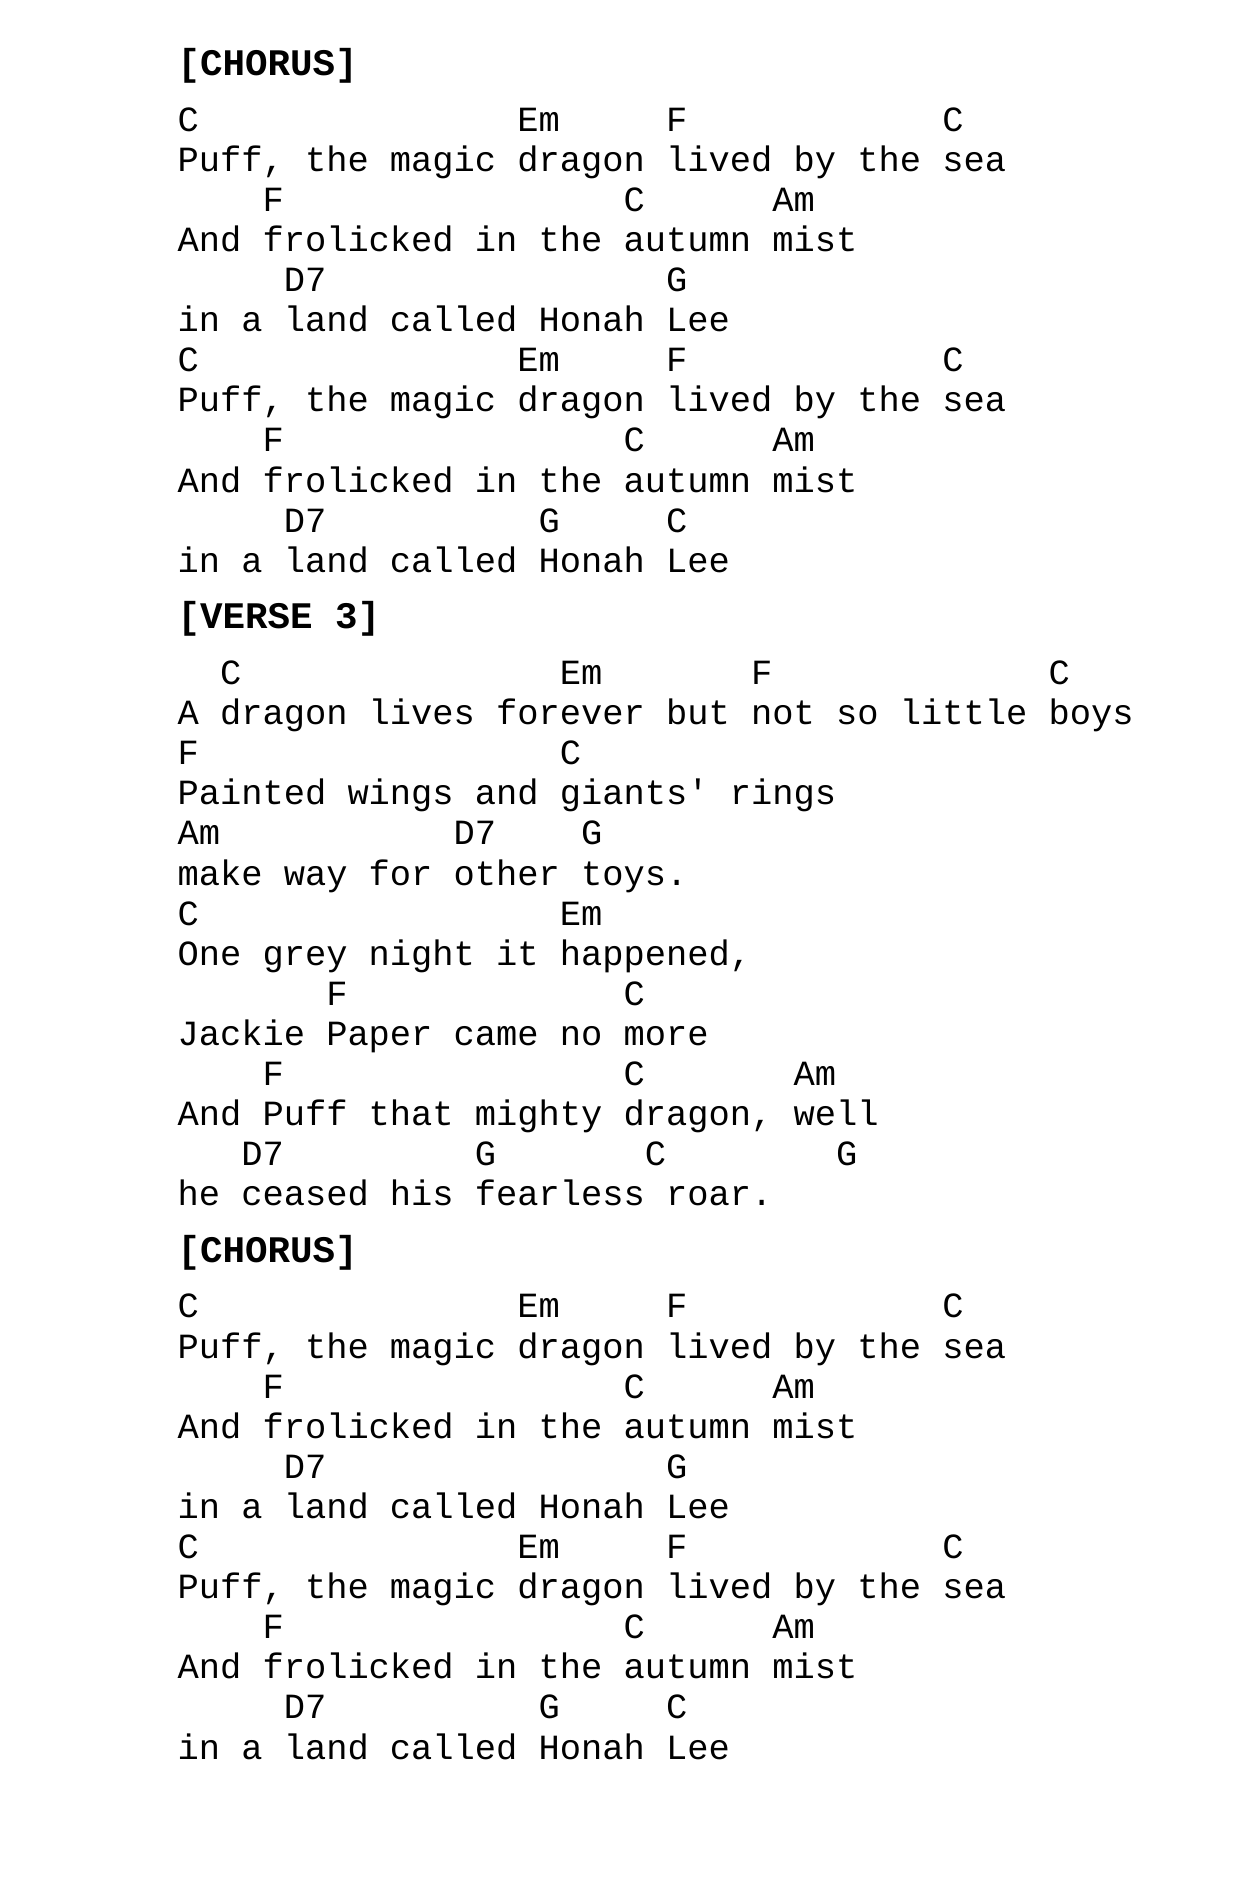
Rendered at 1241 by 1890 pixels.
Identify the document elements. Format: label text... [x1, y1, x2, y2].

text he ceased his fearless roar. [177, 1176, 1196, 1216]
text F C [177, 735, 1196, 775]
text C Em F C [177, 1529, 1196, 1569]
text One grey night it happened, [177, 936, 1196, 976]
text C Em F C [177, 342, 1196, 382]
text F C [177, 976, 1196, 1016]
text Jackie Paper came no more [177, 1016, 1196, 1056]
text F C Am [177, 1056, 1196, 1096]
text F C Am [177, 422, 1196, 462]
text in a land called Honah Lee [177, 302, 1196, 342]
text And frolicked in the autumn mist [177, 222, 1196, 262]
text Puff, the magic dragon lived by the sea [177, 142, 1196, 182]
text C Em F C [177, 655, 1196, 695]
text D7 G [177, 1449, 1196, 1489]
text D7 G C [177, 503, 1196, 543]
text And frolicked in the autumn mist [177, 462, 1196, 503]
subtitle [CHORUS] [177, 1231, 1196, 1274]
text in a land called Honah Lee [177, 1729, 1196, 1770]
text D7 G [177, 262, 1196, 302]
text A dragon lives forever but not so little boys [177, 695, 1196, 735]
text D7 G C [177, 1689, 1196, 1729]
subtitle [CHORUS] [177, 44, 1196, 87]
text C Em F C [177, 1288, 1196, 1328]
text make way for other toys. [177, 855, 1196, 896]
text Puff, the magic dragon lived by the sea [177, 382, 1196, 422]
text F C Am [177, 1369, 1196, 1409]
text F C Am [177, 1609, 1196, 1649]
text Painted wings and giants' rings [177, 775, 1196, 815]
text D7 G C G [177, 1136, 1196, 1176]
text Am D7 G [177, 815, 1196, 855]
text And frolicked in the autumn mist [177, 1649, 1196, 1689]
text And Puff that mighty dragon, well [177, 1096, 1196, 1136]
text in a land called Honah Lee [177, 1489, 1196, 1529]
text in a land called Honah Lee [177, 543, 1196, 583]
text C Em F C [177, 102, 1196, 142]
text And frolicked in the autumn mist [177, 1409, 1196, 1449]
text Puff, the magic dragon lived by the sea [177, 1569, 1196, 1609]
text F C Am [177, 182, 1196, 222]
subtitle [VERSE 3] [177, 598, 1196, 640]
text Puff, the magic dragon lived by the sea [177, 1328, 1196, 1369]
text C Em [177, 896, 1196, 936]
